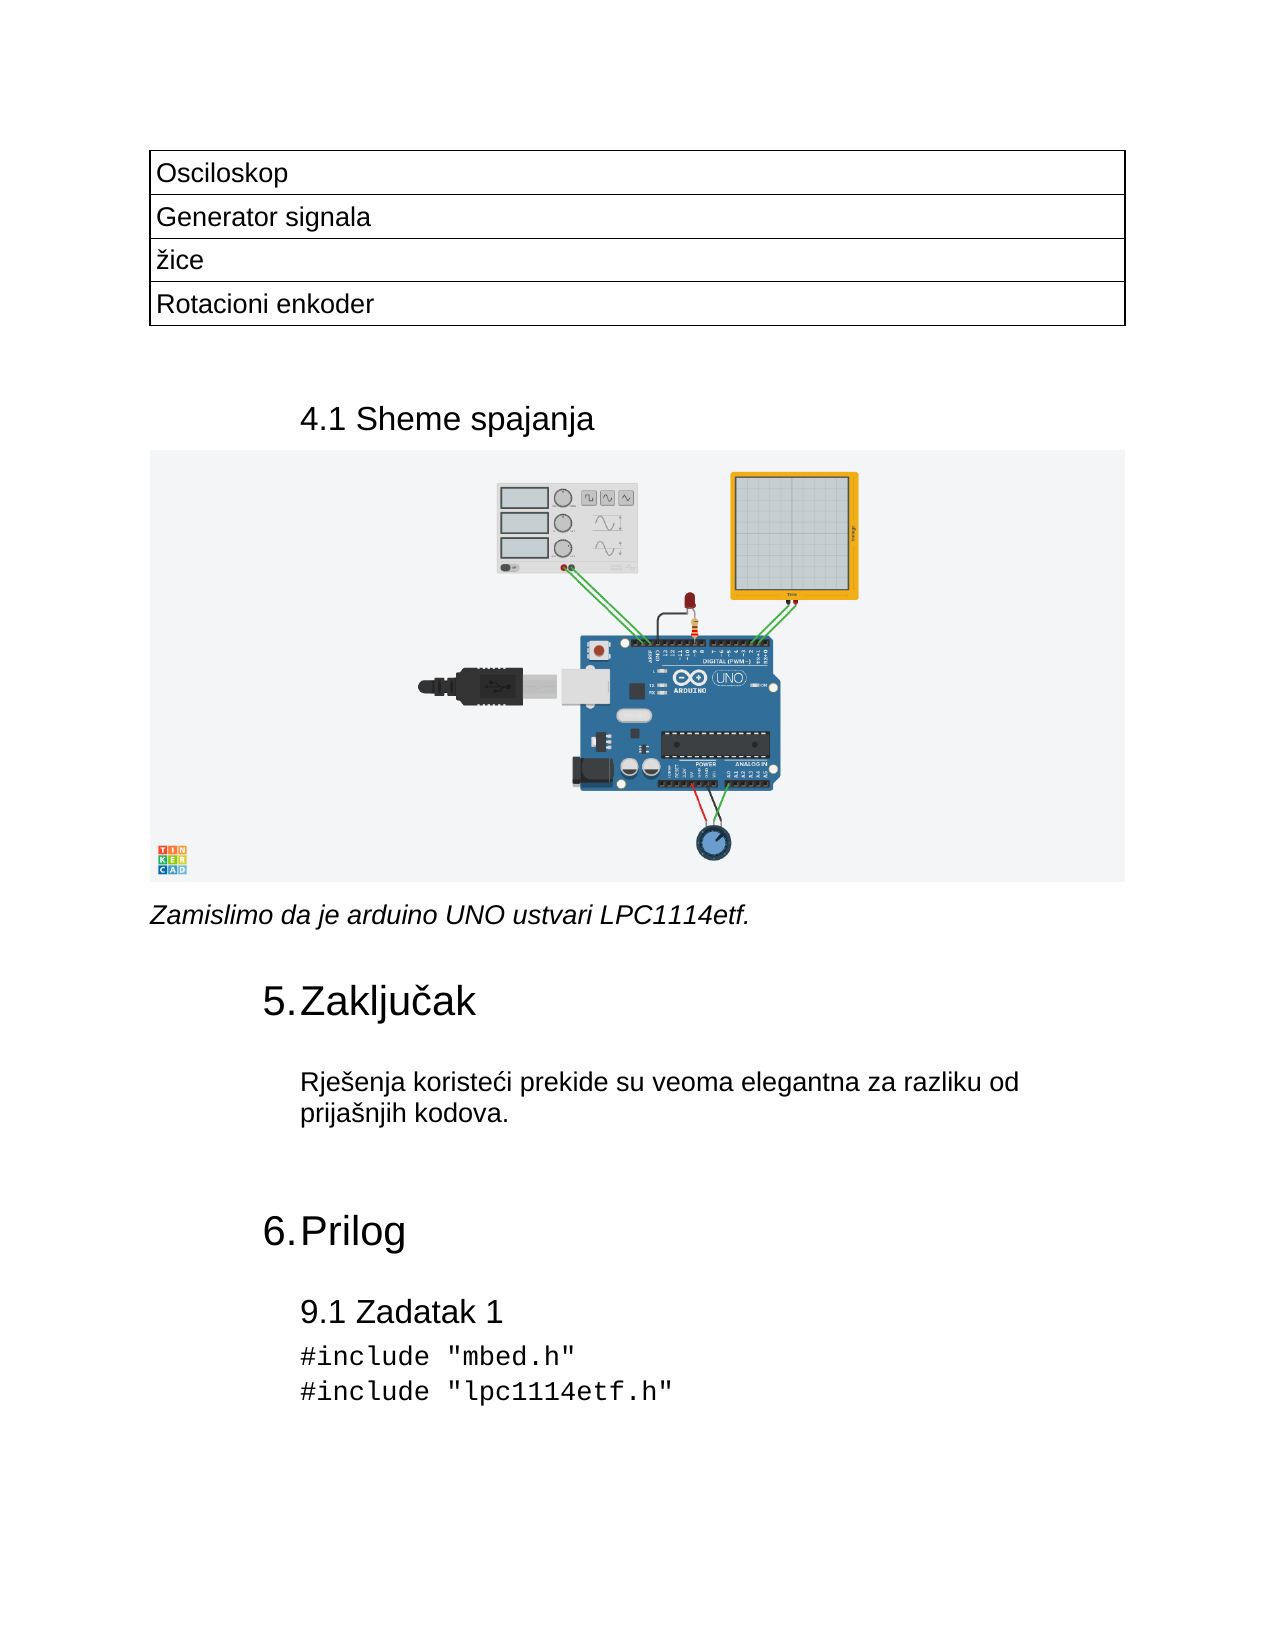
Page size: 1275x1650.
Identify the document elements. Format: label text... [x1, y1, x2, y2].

subtitle Prilog [262, 1206, 1125, 1254]
table_cell Osciloskop [151, 151, 1124, 194]
table_cell Rotacioni enkoder [151, 282, 1124, 325]
text #include "mbed.h" [300, 1343, 1125, 1373]
list Rješenja koristeći prekide su veoma elegantna za razliku od prijašnjih kodova. [262, 1066, 1125, 1129]
table_cell Generator signala [151, 195, 1124, 237]
table_cell žice [151, 239, 1124, 281]
subtitle 4.1 Sheme spajanja [150, 399, 1125, 438]
text #include "lpc1114etf.h" [300, 1378, 1125, 1409]
text Zamislimo da je arduino UNO ustvari LPC1114etf. [150, 882, 1125, 930]
picture [150, 450, 1125, 882]
subtitle 9.1 Zadatak 1 [300, 1292, 1125, 1330]
subtitle Zaključak [262, 977, 1125, 1024]
